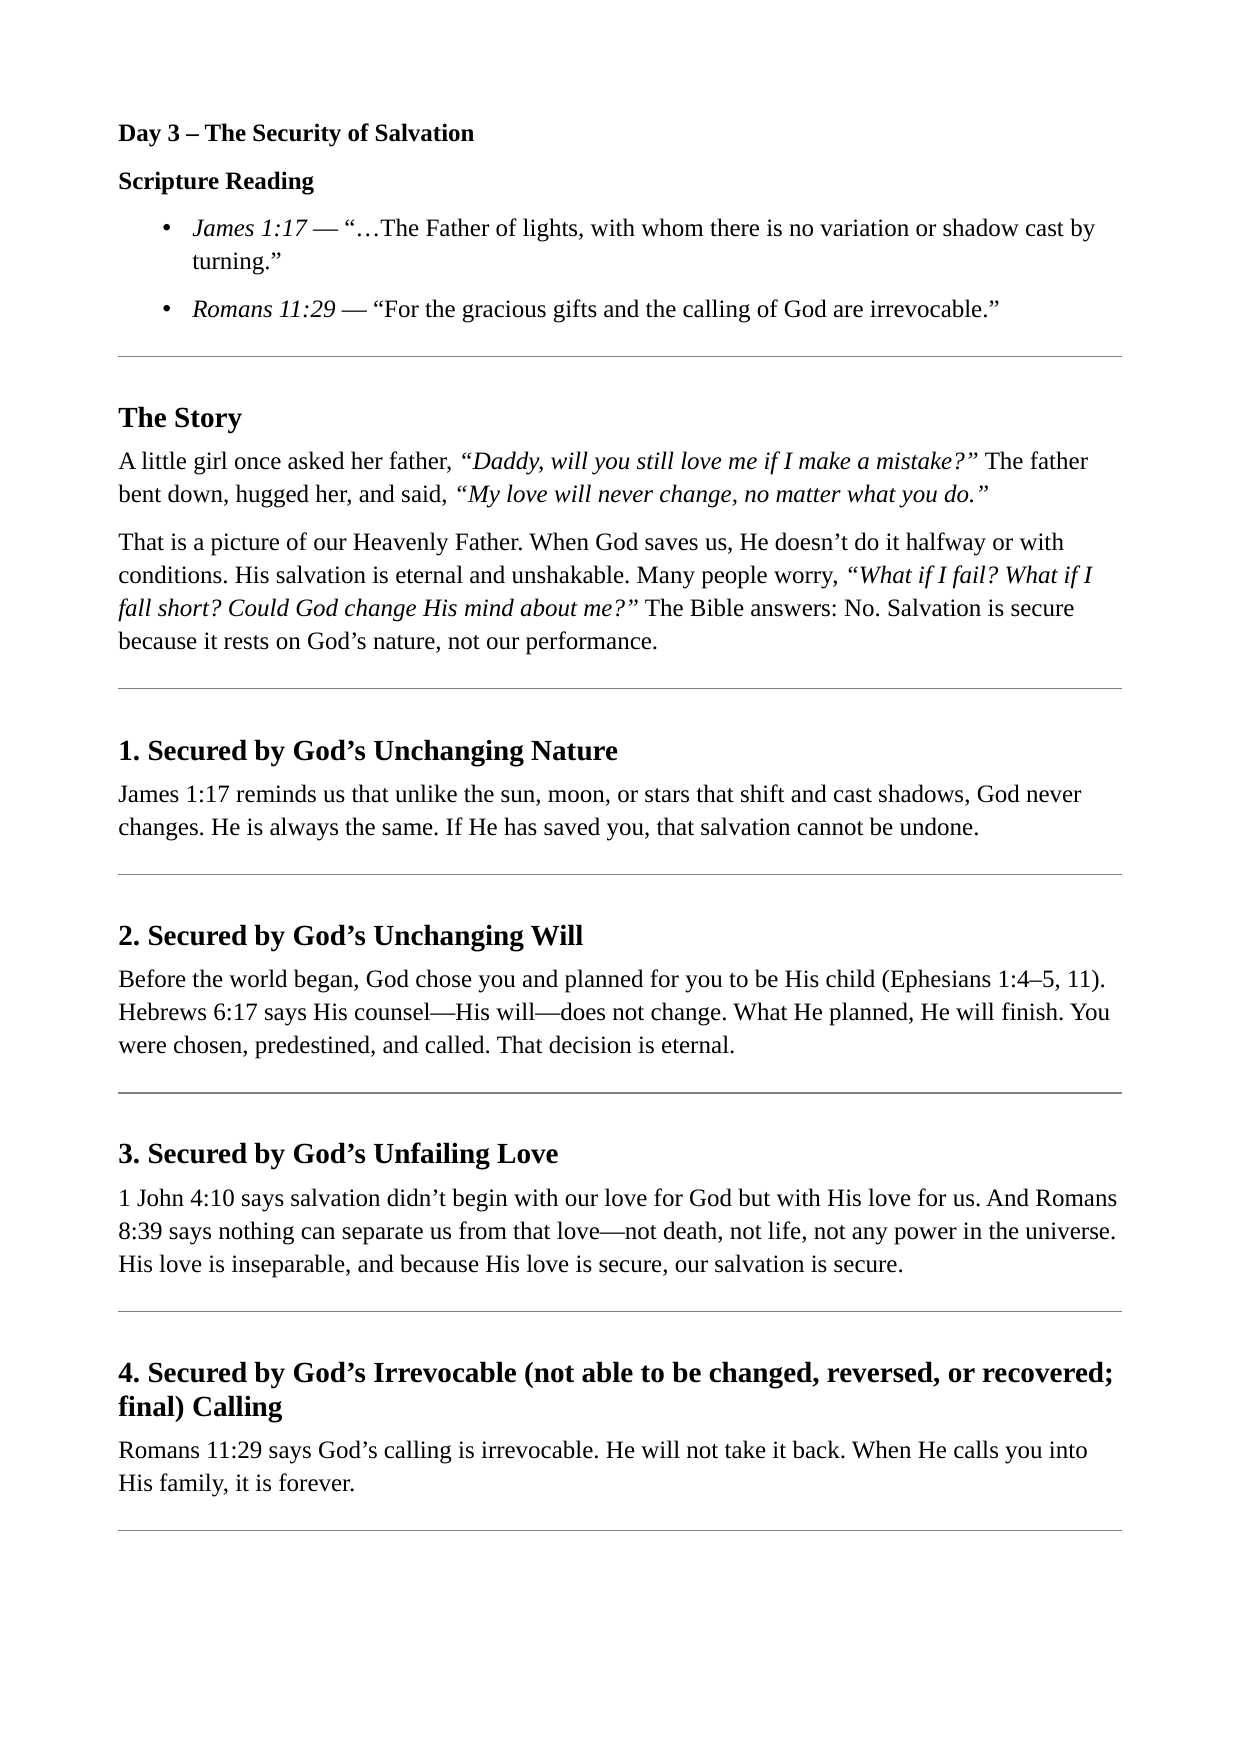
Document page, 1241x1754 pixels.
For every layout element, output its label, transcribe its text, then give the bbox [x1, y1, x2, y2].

text Day 3 – The Security of Salvation [118, 118, 1122, 147]
text James 1:17 reminds us that unlike the sun, moon, or stars that shift and cast shadows, God never changes. He is always the same. If He has saved you, that salvation cannot be undone. [118, 779, 1122, 840]
text Romans 11:29 says God’s calling is irrevocable. He will not take it back. When He calls you into His family, it is forever. [118, 1435, 1122, 1497]
subtitle The Story [118, 400, 1122, 434]
text Before the world began, God chose you and planned for you to be His child (Ephesians 1:4–5, 11). Hebrews 6:17 says His counsel—His will—does not change. What He planned, He will finish. You were chosen, predestined, and called. That decision is eternal. [118, 964, 1122, 1059]
text 1 John 4:10 says salvation didn’t begin with our love for God but with His love for us. And Romans 8:39 says nothing can separate us from that love—not death, not life, not any power in the universe. His love is inseparable, and because His love is secure, our salvation is secure. [118, 1183, 1122, 1277]
subtitle 4. Secured by God’s Irrevocable (not able to be changed, reversed, or recovered; final) Calling [118, 1355, 1122, 1422]
subtitle 2. Secured by God’s Unchanging Will [118, 918, 1122, 952]
list Romans 11:29 — “For the gracious gifts and the calling of God are irrevocable.” [162, 294, 1122, 323]
subtitle 1. Secured by God’s Unchanging Nature [118, 733, 1122, 766]
text Scripture Reading [118, 166, 1122, 194]
subtitle 3. Secured by God’s Unfailing Love [118, 1137, 1122, 1170]
text That is a picture of our Heavenly Father. When God saves us, He doesn’t do it halfway or with conditions. His salvation is eternal and unshakable. Many people worry, “What if I fail? What if I fall short? Could God change His mind about me?” The Bible answers: No. Salvation is secure because it rests on God’s nature, not our performance. [118, 527, 1122, 655]
text A little girl once asked her father, “Daddy, will you still love me if I make a mistake?” The father bent down, hugged her, and said, “My love will never change, no matter what you do.” [118, 446, 1122, 508]
list James 1:17 — “…The Father of lights, with whom there is no variation or shadow cast by turning.” [162, 213, 1122, 275]
